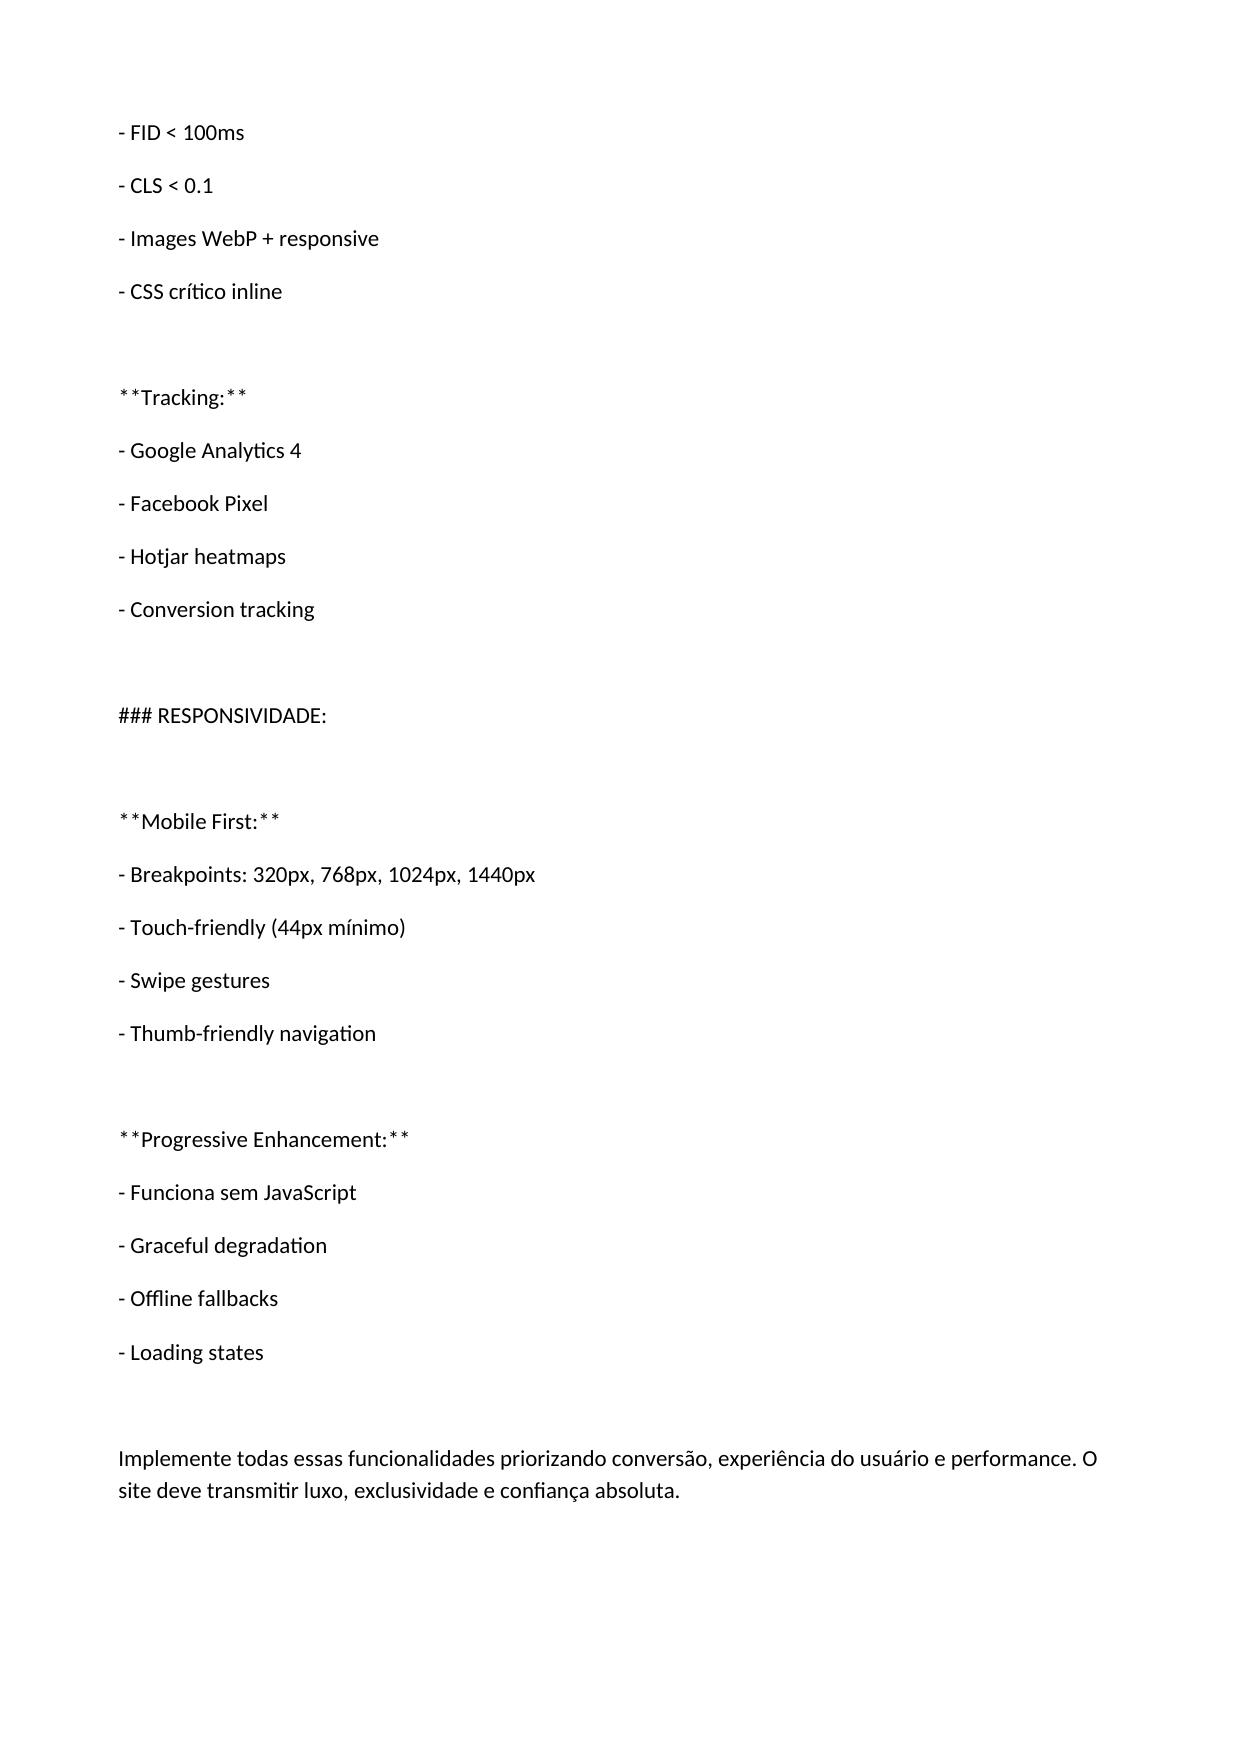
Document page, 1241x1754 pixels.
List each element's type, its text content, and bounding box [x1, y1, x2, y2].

text - Google Analytics 4 [118, 436, 1122, 464]
text - Touch-friendly (44px mínimo) [118, 913, 1122, 941]
text - CLS < 0.1 [118, 171, 1122, 199]
text - Thumb-friendly navigation [118, 1019, 1122, 1047]
text - Swipe gestures [118, 966, 1122, 994]
text - Facebook Pixel [118, 489, 1122, 517]
text ### RESPONSIVIDADE: [118, 701, 1122, 729]
text - Offline fallbacks [118, 1284, 1122, 1313]
text **Tracking:** [118, 383, 1122, 411]
text - CSS crítico inline [118, 277, 1122, 305]
text - Breakpoints: 320px, 768px, 1024px, 1440px [118, 860, 1122, 888]
text - Loading states [118, 1338, 1122, 1366]
text **Mobile First:** [118, 807, 1122, 835]
text **Progressive Enhancement:** [118, 1126, 1122, 1153]
text Implemente todas essas funcionalidades priorizando conversão, experiência do usuário e performance. O site deve transmitir luxo, exclusividade e confiança absoluta. [118, 1444, 1122, 1504]
text - FID < 100ms [118, 118, 1122, 146]
text - Images WebP + responsive [118, 224, 1122, 252]
text - Funciona sem JavaScript [118, 1178, 1122, 1207]
text - Conversion tracking [118, 595, 1122, 623]
text - Graceful degradation [118, 1232, 1122, 1259]
text - Hotjar heatmaps [118, 542, 1122, 570]
